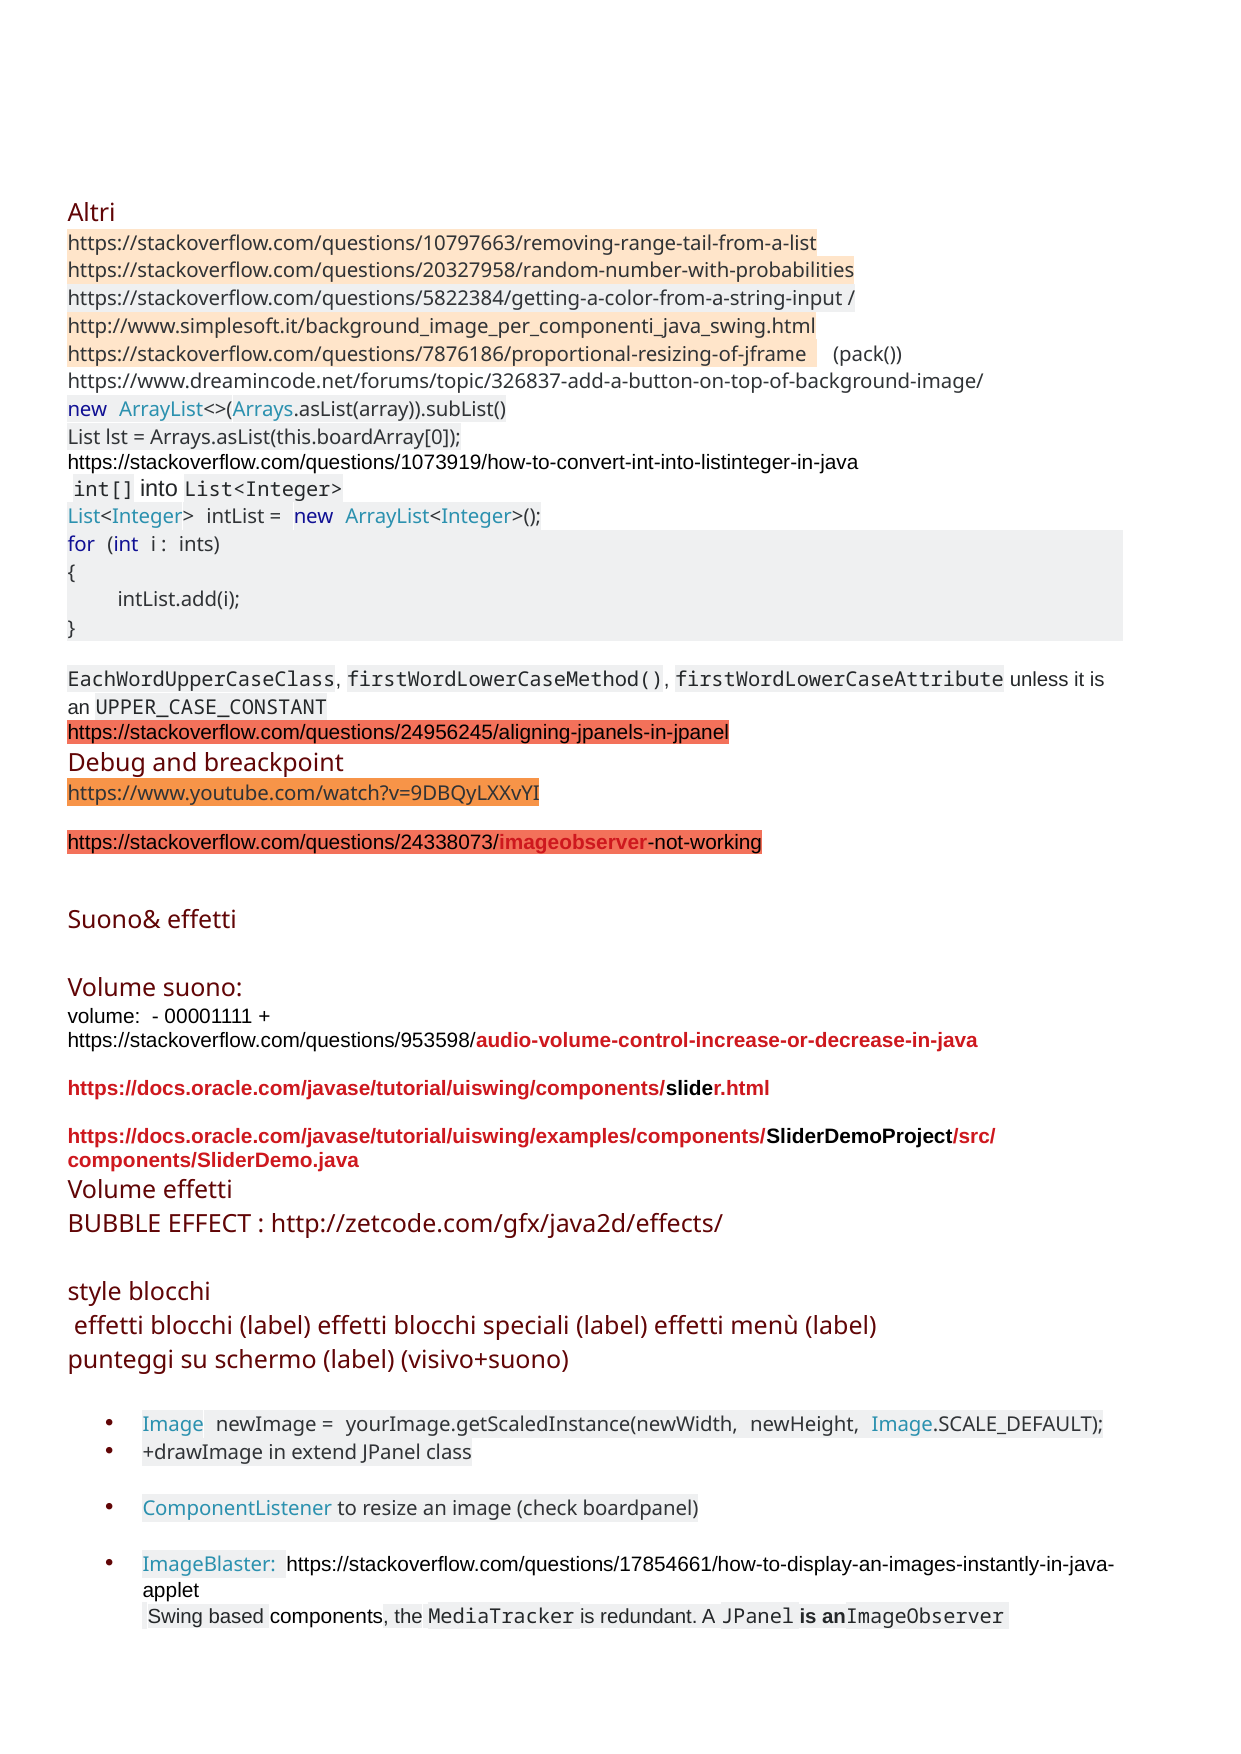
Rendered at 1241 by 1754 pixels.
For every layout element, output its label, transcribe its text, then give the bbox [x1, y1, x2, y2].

text intList.add(i); [67, 585, 1123, 613]
text int[] into List<Integer> [67, 474, 1123, 502]
text Debug and breackpoint [67, 744, 1123, 778]
list +drawImage in extend JPanel class [105, 1438, 1123, 1466]
text style blocchi [67, 1274, 1123, 1308]
text new ArrayList<>(Arrays.asList(array)).subList() [67, 395, 1123, 422]
text Suono& effetti [67, 902, 1123, 936]
text https://stackoverflow.com/questions/24338073/imageobserver-not-working [67, 830, 1123, 854]
text http://www.simplesoft.it/background_image_per_componenti_java_swing.html [67, 312, 1123, 339]
text https://stackoverflow.com/questions/10797663/removing-range-tail-from-a-list [67, 228, 1123, 256]
text } [67, 613, 1123, 641]
text https://stackoverflow.com/questions/24956245/aligning-jpanels-in-jpanel [67, 720, 1123, 744]
text EachWordUpperCaseClass, firstWordLowerCaseMethod(), firstWordLowerCaseAttribute unless it is an UPPER_CASE_CONSTANT [67, 665, 1123, 720]
list Swing based components, the MediaTracker is redundant. A JPanel is anImageObserver [105, 1602, 1123, 1629]
text effetti blocchi (label) effetti blocchi speciali (label) effetti menù (label) [67, 1308, 1123, 1342]
text https://docs.oracle.com/javase/tutorial/uiswing/examples/components/SliderDemoProject/src/components/SliderDemo.java [67, 1124, 1123, 1172]
text https://stackoverflow.com/questions/1073919/how-to-convert-int-into-listinteger-in-java [67, 450, 1123, 474]
list ComponentListener to resize an image (check boardpanel) [105, 1494, 1123, 1522]
text Altri [67, 194, 1123, 228]
text Volume suono: [67, 970, 1123, 1004]
text https://stackoverflow.com/questions/7876186/proportional-resizing-of-jframe (pack()) [67, 339, 1123, 367]
text volume: - 00001111 + [67, 1004, 1123, 1028]
text https://stackoverflow.com/questions/953598/audio-volume-control-increase-or-decrease-in-java [67, 1028, 1123, 1052]
text https://docs.oracle.com/javase/tutorial/uiswing/components/slider.html [67, 1076, 1123, 1100]
text https://www.youtube.com/watch?v=9DBQyLXXvYI [67, 778, 1123, 806]
list ImageBlaster: https://stackoverflow.com/questions/17854661/how-to-display-an-images-instantly-in-java-applet [105, 1550, 1123, 1602]
text Volume effetti [67, 1172, 1123, 1206]
list Image newImage = yourImage.getScaledInstance(newWidth, newHeight, Image.SCALE_DEFAULT); [105, 1410, 1123, 1438]
text https://stackoverflow.com/questions/5822384/getting-a-color-from-a-string-input / [67, 284, 1123, 312]
text BUBBLE EFFECT : http://zetcode.com/gfx/java2d/effects/ [67, 1206, 1123, 1240]
text { [67, 557, 1123, 585]
text https://stackoverflow.com/questions/20327958/random-number-with-probabilities [67, 256, 1123, 284]
text https://www.dreamincode.net/forums/topic/326837-add-a-button-on-top-of-background-image/ [67, 367, 1123, 395]
text List<Integer> intList = new ArrayList<Integer>(); [67, 502, 1123, 530]
text for (int i : ints) [67, 530, 1123, 557]
text List lst = Arrays.asList(this.boardArray[0]); [67, 422, 1123, 450]
text punteggi su schermo (label) (visivo+suono) [67, 1342, 1123, 1376]
